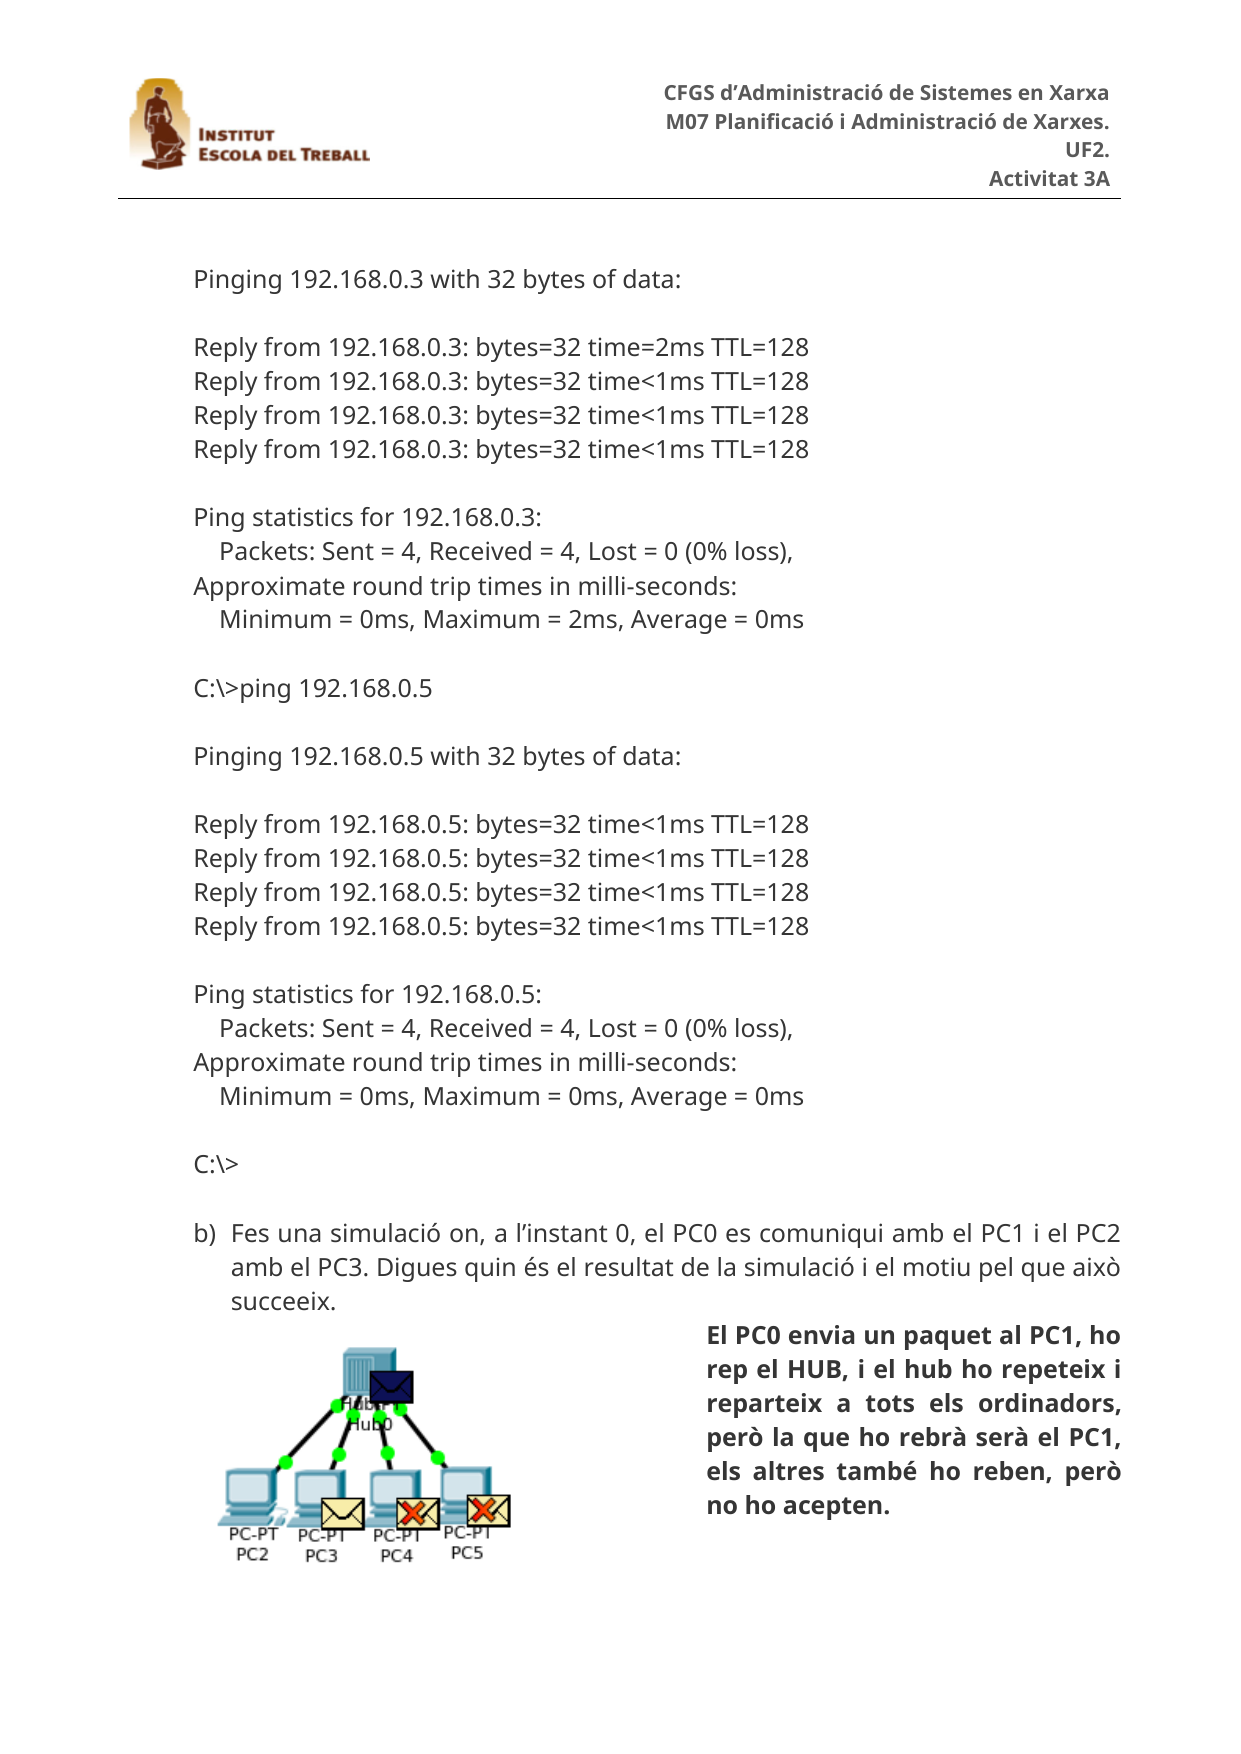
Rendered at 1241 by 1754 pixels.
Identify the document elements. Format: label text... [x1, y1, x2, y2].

list Approximate round trip times in milli-seconds: [193, 1045, 1122, 1079]
list Minimum = 0ms, Maximum = 0ms, Average = 0ms [193, 1079, 1122, 1113]
list Reply from 192.168.0.3: bytes=32 time<1ms TTL=128 [193, 432, 1122, 466]
list Reply from 192.168.0.5: bytes=32 time<1ms TTL=128 [193, 875, 1122, 909]
list C:\>ping 192.168.0.5 [193, 670, 1122, 704]
list Reply from 192.168.0.3: bytes=32 time=2ms TTL=128 [193, 330, 1122, 364]
list Reply from 192.168.0.5: bytes=32 time<1ms TTL=128 [193, 841, 1122, 875]
list Pinging 192.168.0.3 with 32 bytes of data: [193, 262, 1122, 296]
list Fes una simulació on, a l’instant 0, el PC0 es comuniqui amb el PC1 i el PC2 amb el PC3. Digues quin és el resultat de la simulació i el motiu pel que això succeeix. [193, 1215, 1122, 1317]
picture [129, 78, 370, 170]
list Ping statistics for 192.168.0.5: [193, 977, 1122, 1011]
list C:\> [193, 1147, 1122, 1181]
list Reply from 192.168.0.3: bytes=32 time<1ms TTL=128 [193, 398, 1122, 432]
list Ping statistics for 192.168.0.3: [193, 500, 1122, 534]
list Pinging 192.168.0.5 with 32 bytes of data: [193, 738, 1122, 772]
list Reply from 192.168.0.3: bytes=32 time<1ms TTL=128 [193, 364, 1122, 398]
list Packets: Sent = 4, Received = 4, Lost = 0 (0% loss), [193, 534, 1122, 568]
list Reply from 192.168.0.5: bytes=32 time<1ms TTL=128 [193, 909, 1122, 943]
list Minimum = 0ms, Maximum = 2ms, Average = 0ms [193, 602, 1122, 636]
picture [207, 1321, 594, 1639]
list Approximate round trip times in milli-seconds: [193, 568, 1122, 602]
list Packets: Sent = 4, Received = 4, Lost = 0 (0% loss), [193, 1011, 1122, 1045]
list Reply from 192.168.0.5: bytes=32 time<1ms TTL=128 [193, 807, 1122, 841]
list El PC0 envia un paquet al PC1, ho rep el HUB, i el hub ho repeteix i reparteix a tots els ordinadors, però la que ho rebrà serà el PC1, els altres també ho reben, però no ho acepten. [193, 1317, 1122, 1522]
